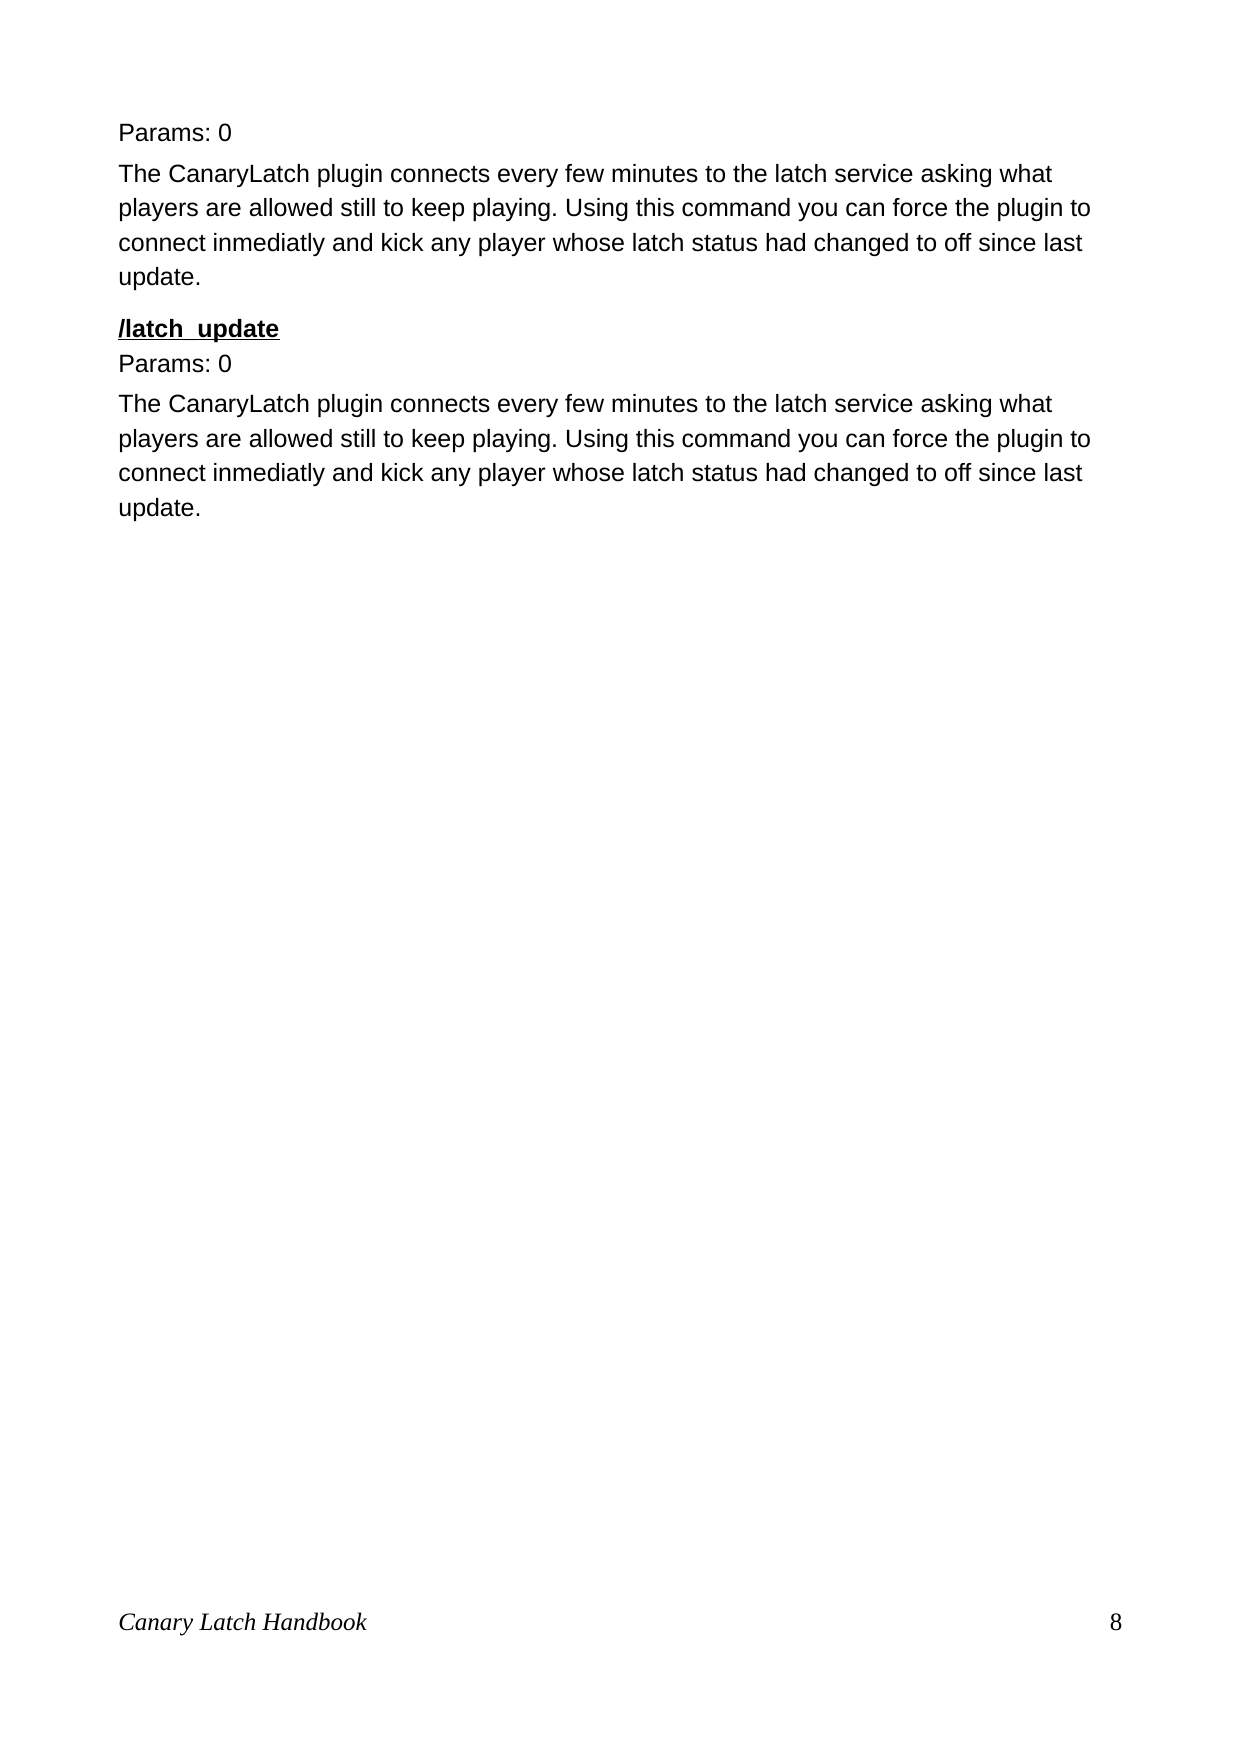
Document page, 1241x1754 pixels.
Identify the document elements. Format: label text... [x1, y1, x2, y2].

text Params: 0 [118, 349, 1122, 377]
text The CanaryLatch plugin connects every few minutes to the latch service asking what players are allowed still to keep playing. Using this command you can force the plugin to connect inmediatly and kick any player whose latch status had changed to off since last update. [118, 389, 1122, 521]
text /latch_update [118, 314, 1122, 343]
text Params: 0 [118, 118, 1122, 147]
text The CanaryLatch plugin connects every few minutes to the latch service asking what players are allowed still to keep playing. Using this command you can force the plugin to connect inmediatly and kick any player whose latch status had changed to off since last update. [118, 158, 1122, 291]
